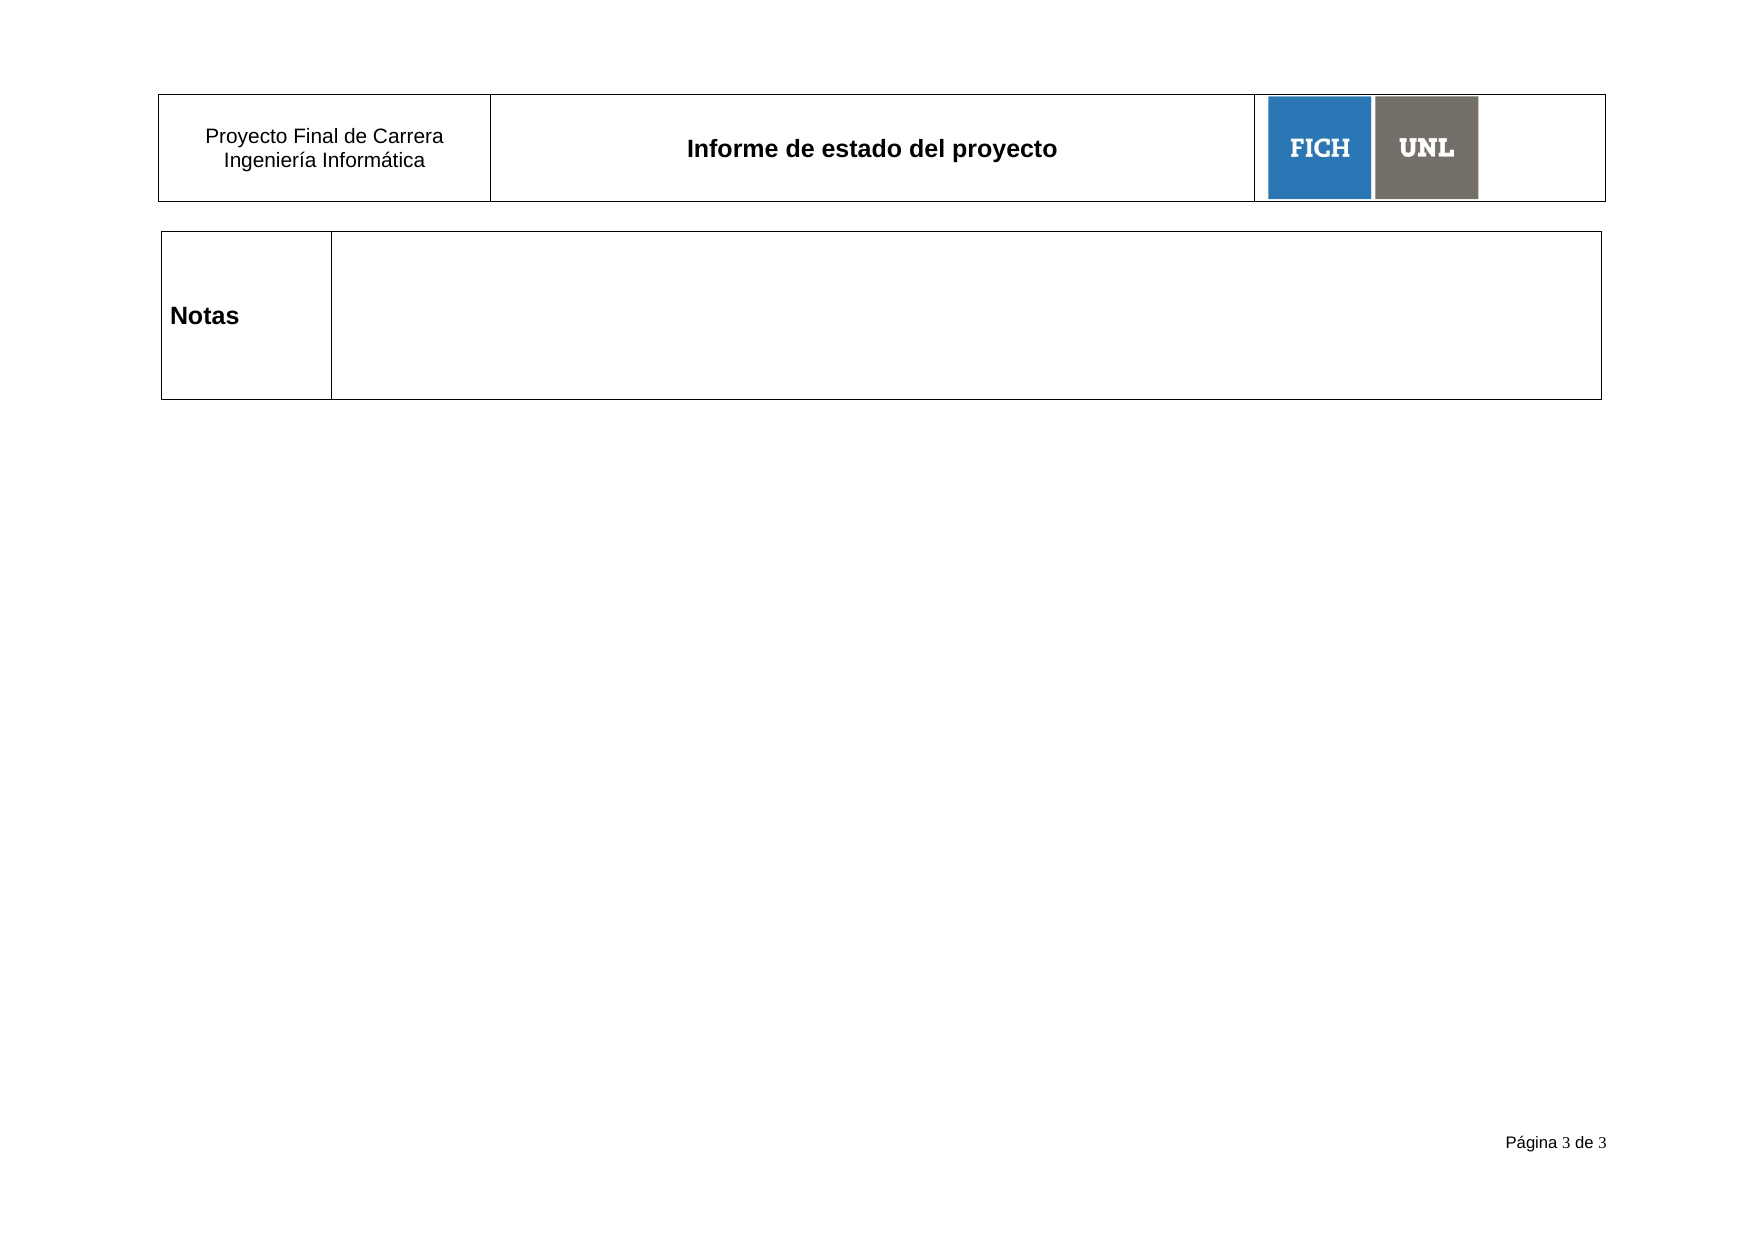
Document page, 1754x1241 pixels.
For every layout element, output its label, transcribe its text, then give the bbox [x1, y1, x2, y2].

picture [1265, 95, 1481, 201]
table_cell [332, 232, 1601, 399]
table_cell Notas [162, 232, 331, 399]
